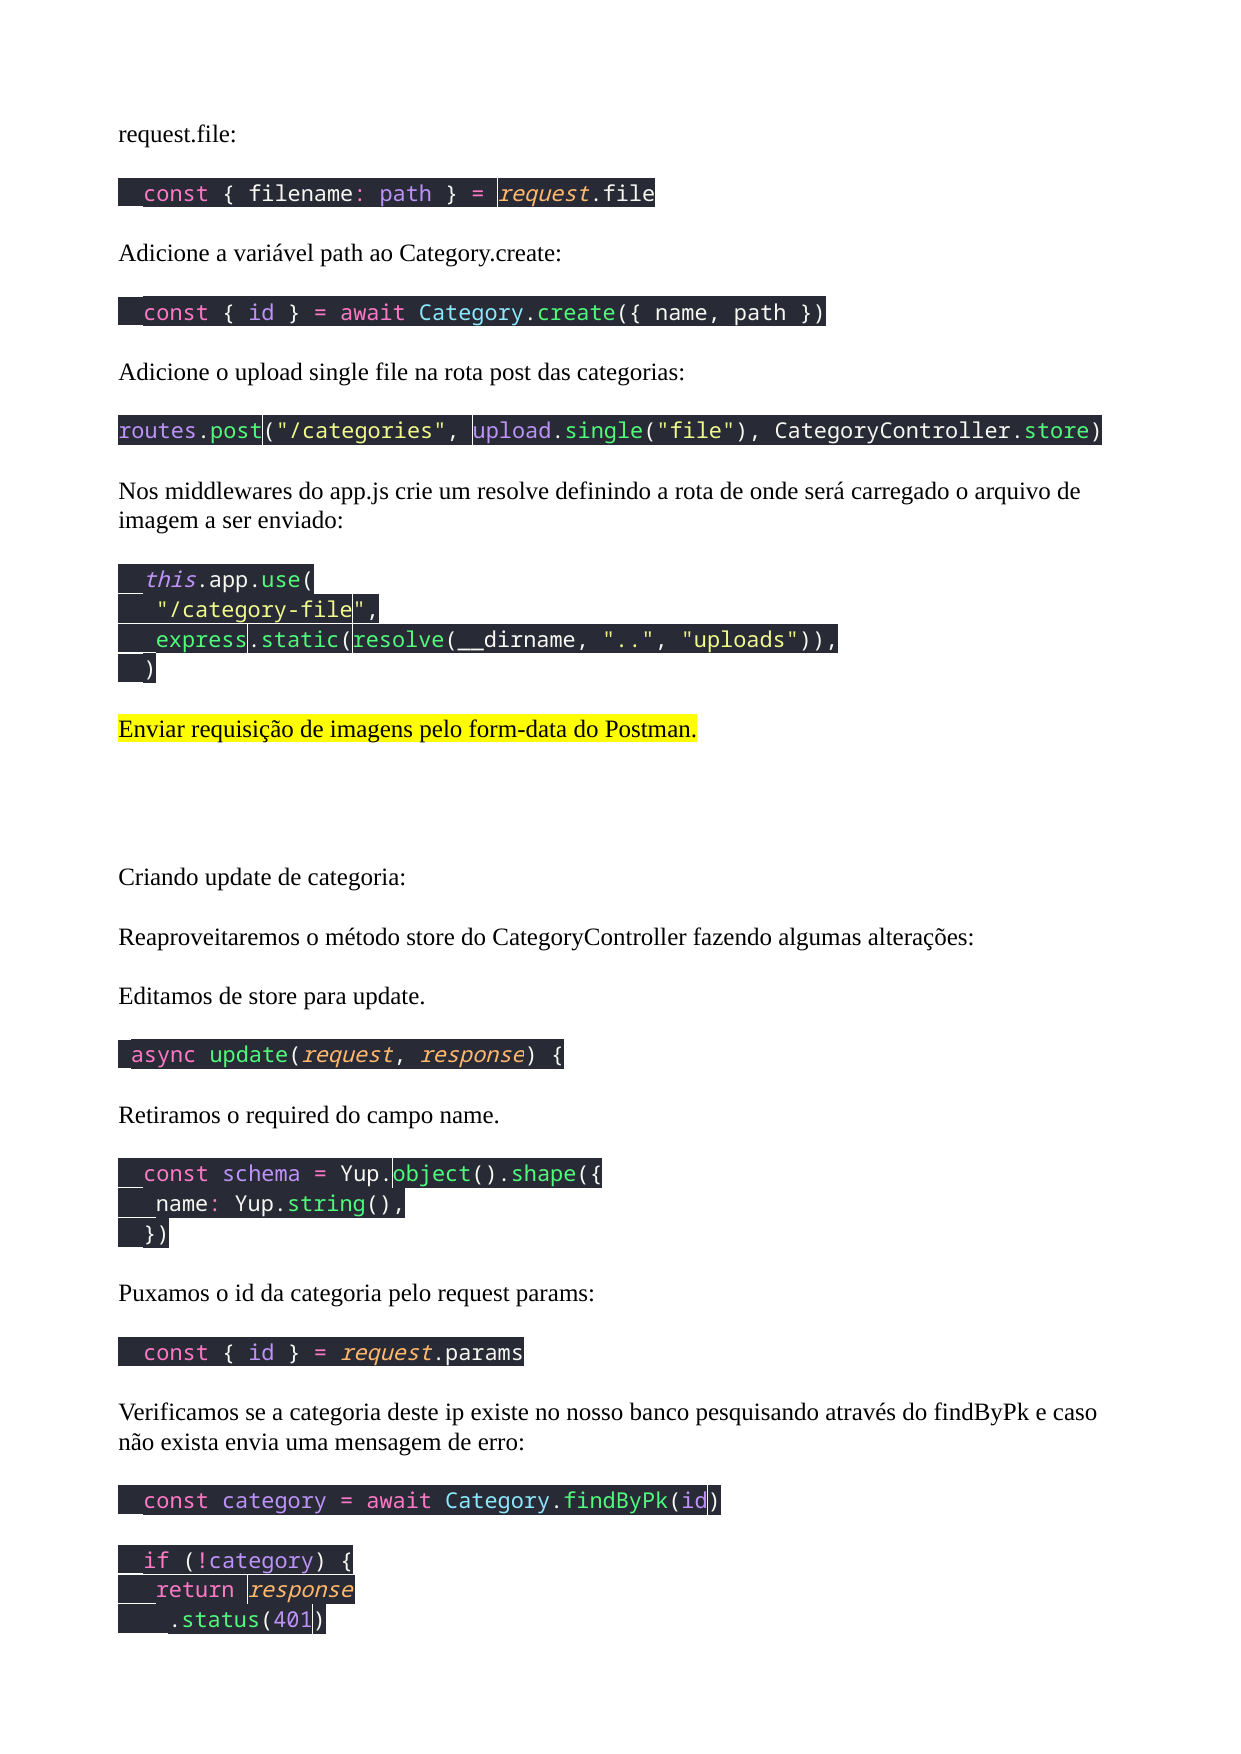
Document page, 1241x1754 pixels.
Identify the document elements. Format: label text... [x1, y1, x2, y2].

text name: Yup.string(), [118, 1188, 1122, 1218]
text const { filename: path } = request.file [118, 177, 1122, 207]
text Enviar requisição de imagens pelo form-data do Postman. [118, 713, 1122, 742]
text express.static(resolve(__dirname, "..", "uploads")), [118, 623, 1122, 653]
text "/category-file", [118, 594, 1122, 623]
text async update(request, response) { [118, 1039, 1122, 1069]
text Retiramos o required do campo name. [118, 1099, 1122, 1128]
text Puxamos o id da categoria pelo request params: [118, 1277, 1122, 1307]
text ) [118, 653, 1122, 683]
text .status(401) [118, 1604, 1122, 1634]
text const category = await Category.findByPk(id) [118, 1485, 1122, 1515]
text routes.post("/categories", upload.single("file"), CategoryController.store) [118, 415, 1122, 445]
text Verificamos se a categoria deste ip existe no nosso banco pesquisando através do findByPk e caso não exista envia uma mensagem de erro: [118, 1396, 1122, 1456]
text const schema = Yup.object().shape({ [118, 1158, 1122, 1188]
text Adicione o upload single file na rota post das categorias: [118, 356, 1122, 386]
text }) [118, 1218, 1122, 1248]
text Editamos de store para update. [118, 980, 1122, 1010]
text Nos middlewares do app.js crie um resolve definindo a rota de onde será carregado o arquivo de imagem a ser enviado: [118, 475, 1122, 534]
text const { id } = await Category.create({ name, path }) [118, 296, 1122, 326]
text if (!category) { [118, 1545, 1122, 1574]
text Criando update de categoria: [118, 861, 1122, 891]
text Reaproveitaremos o método store do CategoryController fazendo algumas alterações: [118, 921, 1122, 950]
text const { id } = request.params [118, 1337, 1122, 1366]
text return response [118, 1574, 1122, 1604]
text request.file: [118, 118, 1122, 148]
text Adicione a variável path ao Category.create: [118, 237, 1122, 267]
text this.app.use( [118, 564, 1122, 594]
